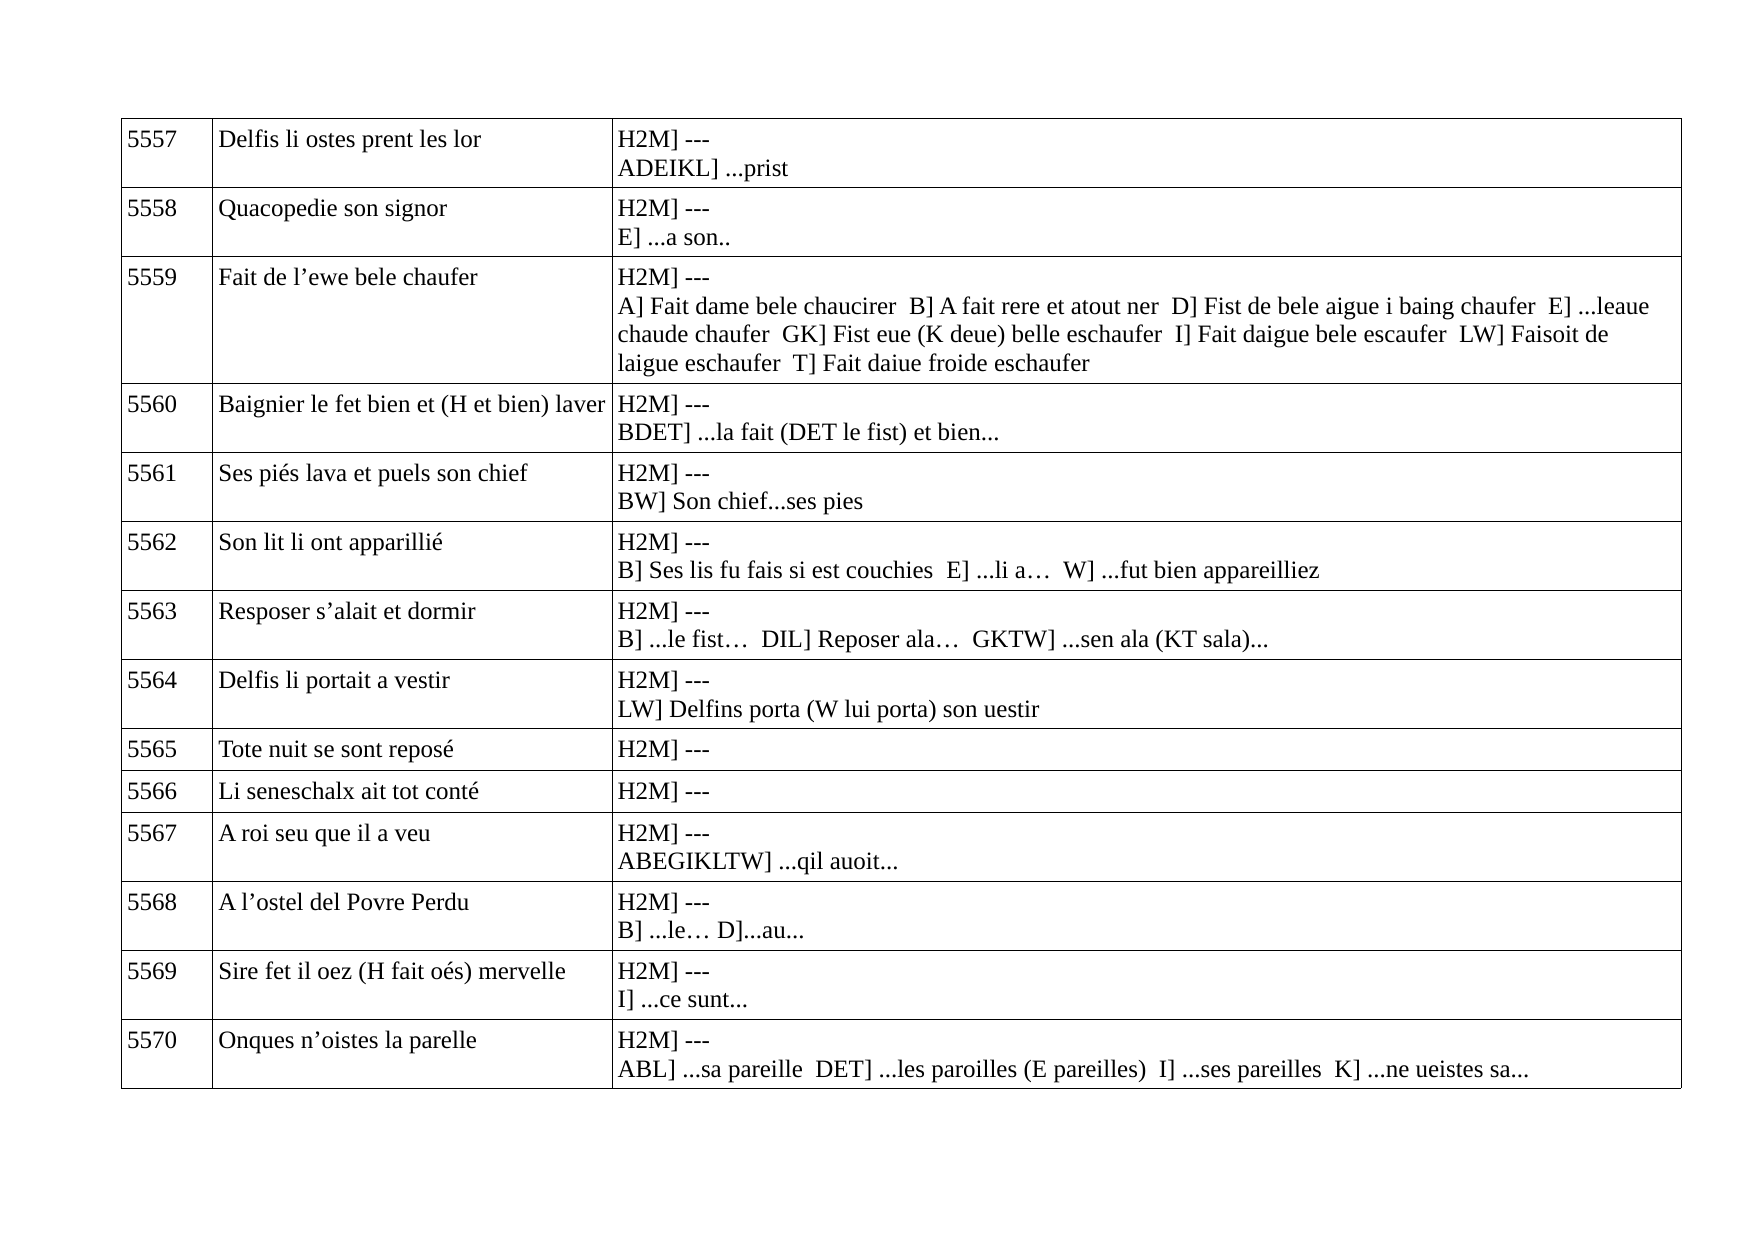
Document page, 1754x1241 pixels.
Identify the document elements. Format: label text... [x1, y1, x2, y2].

table_cell Sire fet il oez (H fait oés) mervelle [213, 951, 612, 1019]
table_cell 5557 [122, 119, 212, 187]
table_cell Baignier le fet bien et (H et bien) laver [213, 384, 612, 452]
table_cell H2M] --- B] ...le fist… DIL] Reposer ala… GKTW] ...sen ala (KT sala)... [613, 591, 1681, 659]
table_cell H2M] --- [613, 771, 1681, 812]
table_cell 5564 [122, 660, 212, 728]
table_cell A roi seu que il a veu [213, 813, 612, 881]
table_cell H2M] --- A] Fait dame bele chaucirer B] A fait rere et atout ner D] Fist de bele aigue i baing chaufer E] ...leaue chaude chaufer GK] Fist eue (K deue) belle eschaufer I] Fait daigue bele escaufer LW] Faisoit de laigue eschaufer T] Fait daiue froide eschaufer [613, 257, 1681, 383]
table_cell H2M] --- LW] Delfins porta (W lui porta) son uestir [613, 660, 1681, 728]
table_cell H2M] --- BDET] ...la fait (DET le fist) et bien... [613, 384, 1681, 452]
table_cell 5558 [122, 188, 212, 256]
table_cell Son lit li ont apparillié [213, 522, 612, 590]
table_cell Delfis li ostes prent les lor [213, 119, 612, 187]
table_cell H2M] --- ADEIKL] ...prist [613, 119, 1681, 187]
table_cell A l’ostel del Povre Perdu [213, 882, 612, 950]
table_cell H2M] --- BW] Son chief...ses pies [613, 453, 1681, 521]
table_cell H2M] --- B] Ses lis fu fais si est couchies E] ...li a… W] ...fut bien appareilliez [613, 522, 1681, 590]
table_cell 5562 [122, 522, 212, 590]
table_cell 5565 [122, 729, 212, 770]
table_cell 5567 [122, 813, 212, 881]
table_cell H2M] --- [613, 729, 1681, 770]
table_cell H2M] --- E] ...a son.. [613, 188, 1681, 256]
table_cell H2M] --- I] ...ce sunt... [613, 951, 1681, 1019]
table_cell Onques n’oistes la parelle [213, 1020, 612, 1088]
table_cell 5570 [122, 1020, 212, 1088]
table_cell 5561 [122, 453, 212, 521]
table_cell 5563 [122, 591, 212, 659]
table_cell 5568 [122, 882, 212, 950]
table_cell 5566 [122, 771, 212, 812]
table_cell H2M] --- ABL] ...sa pareille DET] ...les paroilles (E pareilles) I] ...ses pareilles K] ...ne ueistes sa... [613, 1020, 1681, 1088]
table_cell 5559 [122, 257, 212, 383]
table_cell Fait de l’ewe bele chaufer [213, 257, 612, 383]
table_cell Quacopedie son signor [213, 188, 612, 256]
table_cell Delfis li portait a vestir [213, 660, 612, 728]
table_cell H2M] --- B] ...le… D]...au... [613, 882, 1681, 950]
table_cell Resposer s’alait et dormir [213, 591, 612, 659]
table_cell Ses piés lava et puels son chief [213, 453, 612, 521]
table_cell 5560 [122, 384, 212, 452]
table_cell Li seneschalx ait tot conté [213, 771, 612, 812]
table_cell H2M] --- ABEGIKLTW] ...qil auoit... [613, 813, 1681, 881]
table_cell 5569 [122, 951, 212, 1019]
table_cell Tote nuit se sont reposé [213, 729, 612, 770]
